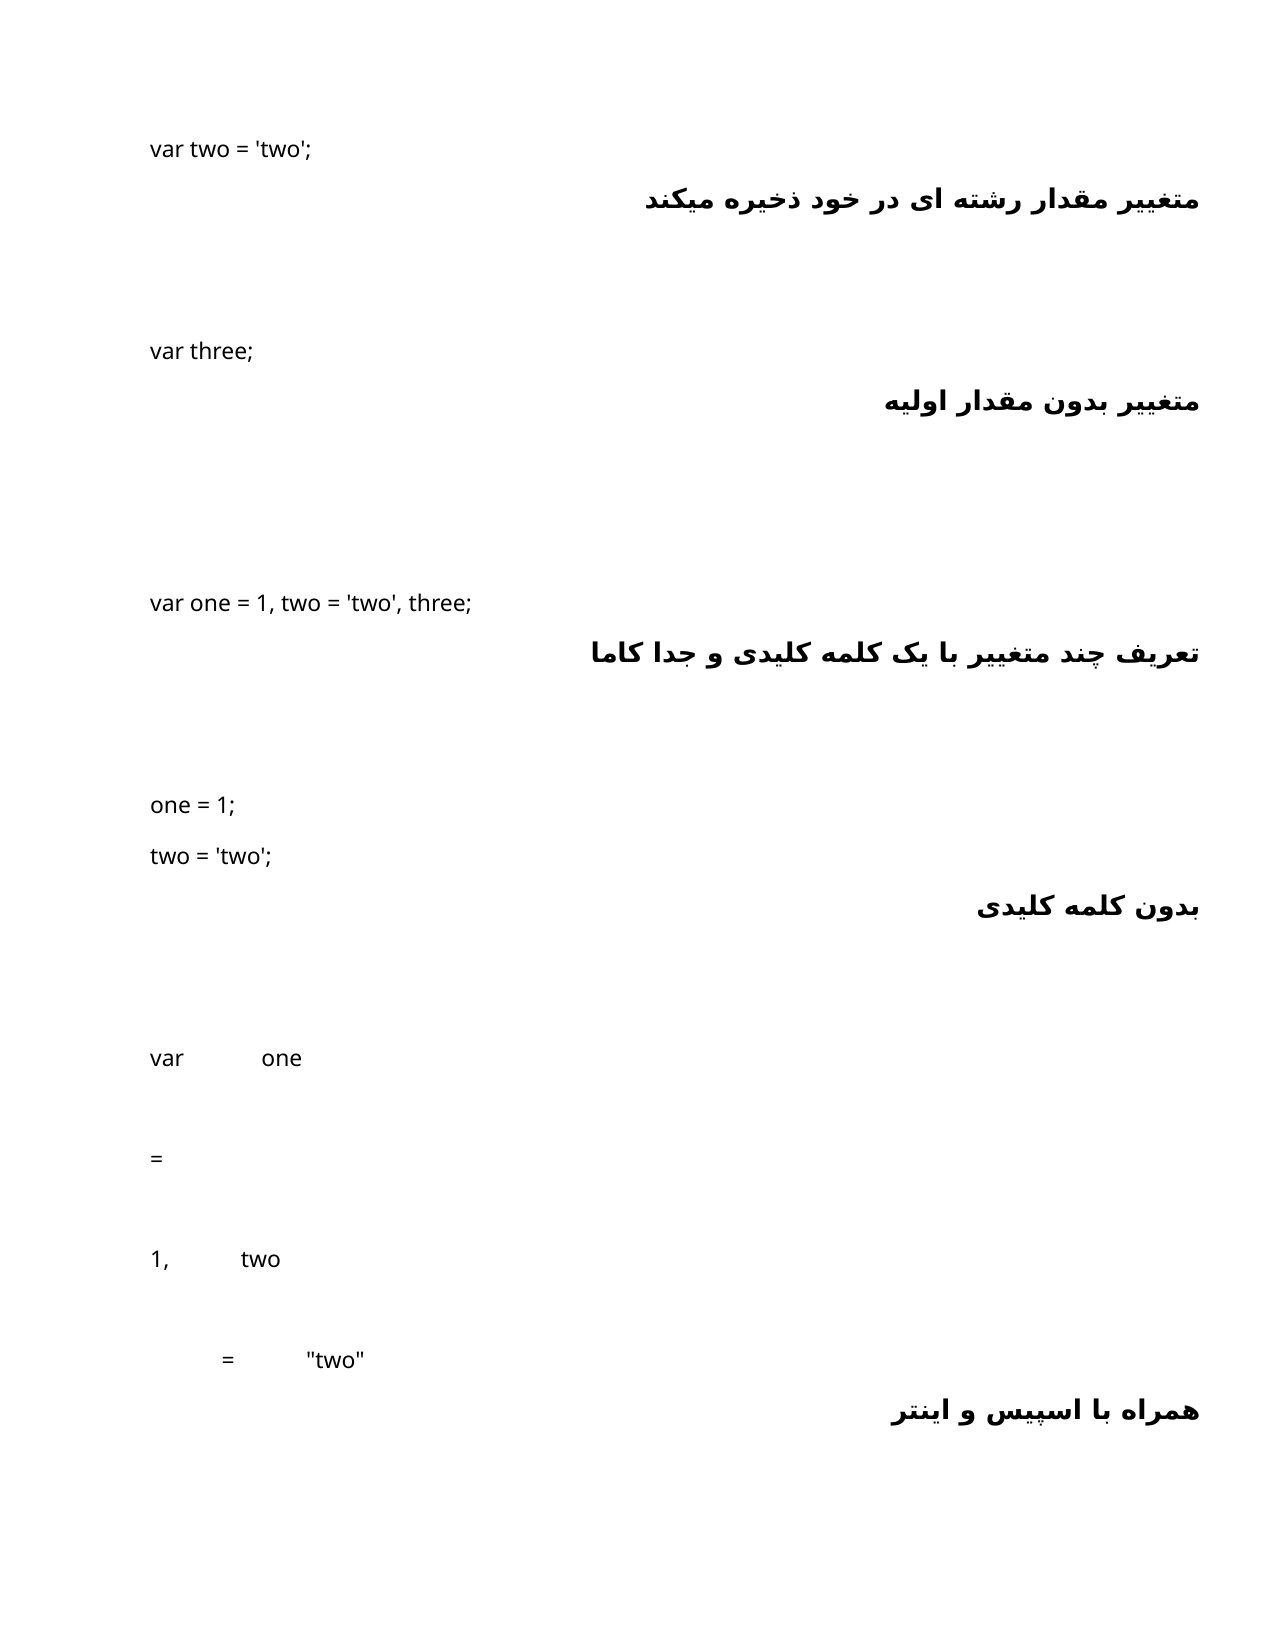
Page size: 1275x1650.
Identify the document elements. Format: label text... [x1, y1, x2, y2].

text بدون کلمه کلیدی [150, 890, 1200, 922]
text one = 1; [150, 789, 1200, 821]
text var one [150, 1042, 1200, 1073]
text 1, two [150, 1243, 1200, 1275]
text var three; [150, 335, 1200, 366]
text var two = 'two'; [150, 133, 1200, 164]
text همراه با اسپیس و اینتر [150, 1395, 1200, 1426]
text var one = 1, two = 'two', three; [150, 587, 1200, 619]
text متغییر مقدار رشته ای در خود ذخیره میکند [150, 183, 1200, 215]
text = [150, 1143, 1200, 1174]
text تعریف چند متغییر با یک کلمه کلیدی و جدا کاما [150, 638, 1200, 669]
text two = 'two'; [150, 840, 1200, 871]
text = "two" [150, 1344, 1200, 1376]
text متغییر بدون مقدار اولیه [150, 385, 1200, 417]
